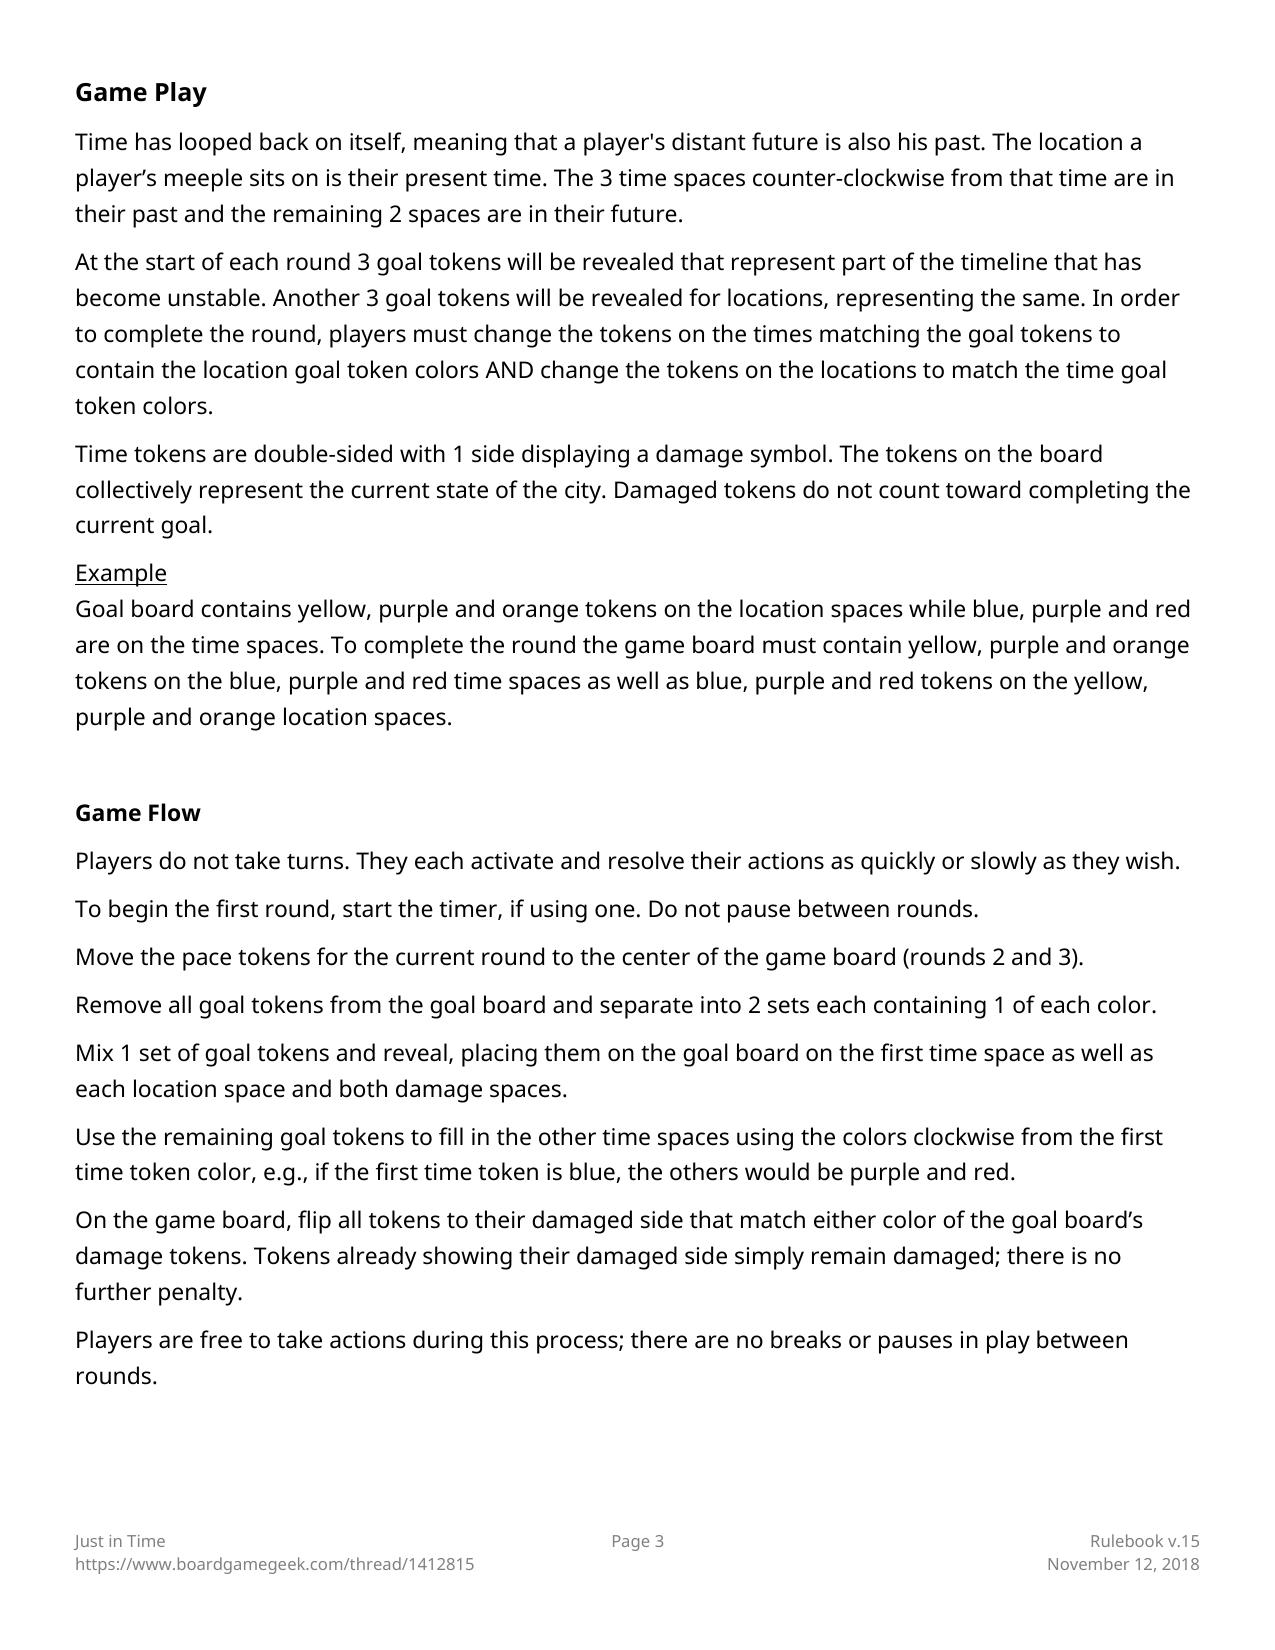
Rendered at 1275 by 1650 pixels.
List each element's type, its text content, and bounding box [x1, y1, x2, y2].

text Game Flow [75, 797, 1200, 828]
text On the game board, flip all tokens to their damaged side that match either color of the goal board’s damage tokens. Tokens already showing their damaged side simply remain damaged; there is no further penalty. [75, 1204, 1200, 1307]
text Mix 1 set of goal tokens and reveal, placing them on the goal board on the first time space as well as each location space and both damage spaces. [75, 1037, 1200, 1104]
text Time tokens are double-sided with 1 side displaying a damage symbol. The tokens on the board collectively represent the current state of the city. Damaged tokens do not count toward completing the current goal. [75, 438, 1200, 541]
text Remove all goal tokens from the goal board and separate into 2 sets each containing 1 of each color. [75, 989, 1200, 1020]
text Move the pace tokens for the current round to the center of the game board (rounds 2 and 3). [75, 941, 1200, 972]
text Players do not take turns. They each activate and resolve their actions as quickly or slowly as they wish. [75, 845, 1200, 876]
text Game Play [75, 75, 1200, 109]
text At the start of each round 3 goal tokens will be revealed that represent part of the timeline that has become unstable. Another 3 goal tokens will be revealed for locations, representing the same. In order to complete the round, players must change the tokens on the times matching the goal tokens to contain the location goal token colors AND change the tokens on the locations to match the time goal token colors. [75, 246, 1200, 421]
text Players are free to take actions during this process; there are no breaks or pauses in play between rounds. [75, 1324, 1200, 1391]
text To begin the first round, start the timer, if using one. Do not pause between rounds. [75, 893, 1200, 924]
text Example Goal board contains yellow, purple and orange tokens on the location spaces while blue, purple and red are on the time spaces. To complete the round the game board must contain yellow, purple and orange tokens on the blue, purple and red time spaces as well as blue, purple and red tokens on the yellow, purple and orange location spaces. [75, 557, 1200, 732]
text Time has looped back on itself, meaning that a player's distant future is also his past. The location a player’s meeple sits on is their present time. The 3 time spaces counter-clockwise from that time are in their past and the remaining 2 spaces are in their future. [75, 126, 1200, 229]
text Use the remaining goal tokens to fill in the other time spaces using the colors clockwise from the first time token color, e.g., if the first time token is blue, the others would be purple and red. [75, 1120, 1200, 1188]
